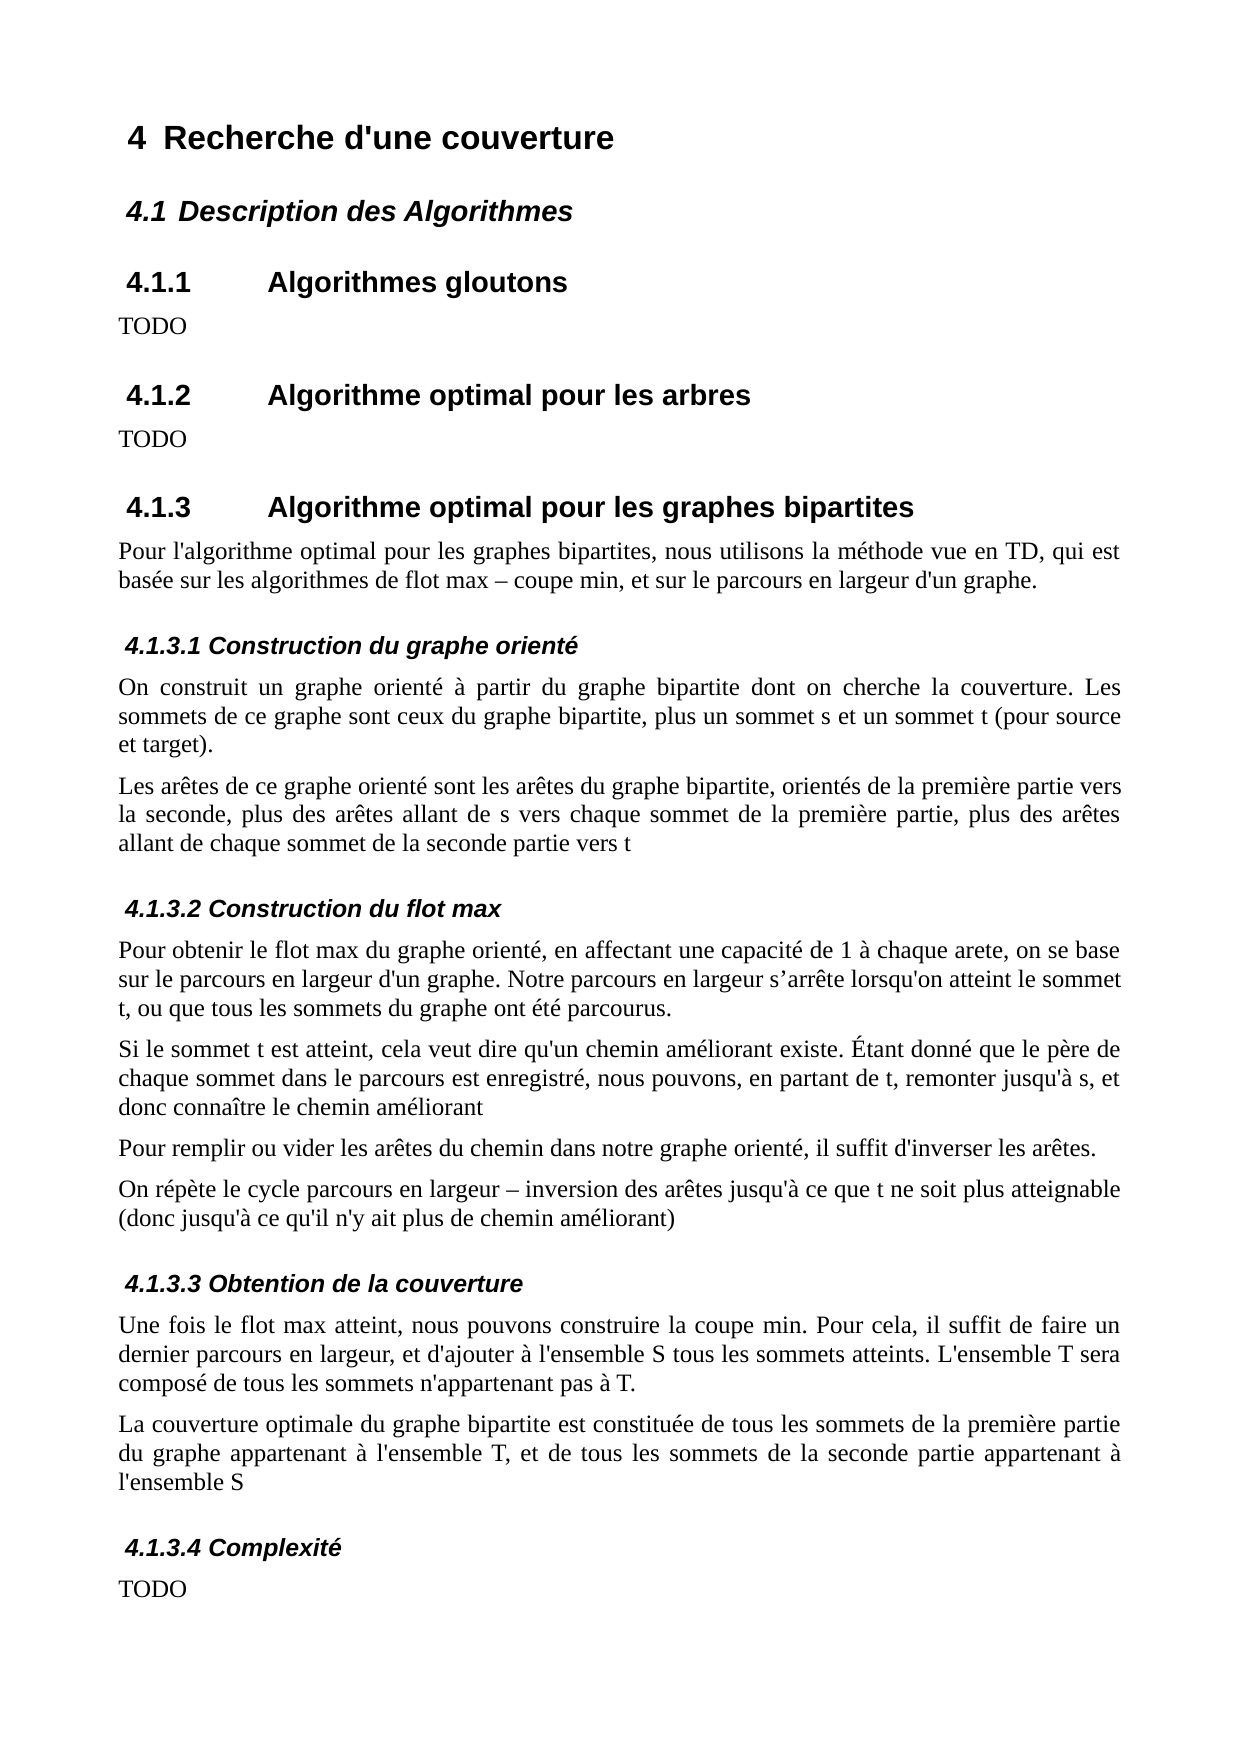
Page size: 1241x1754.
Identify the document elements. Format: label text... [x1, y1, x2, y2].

text Pour l'algorithme optimal pour les graphes bipartites, nous utilisons la méthode vue en TD, qui est basée sur les algorithmes de flot max – coupe min, et sur le parcours en largeur d'un graphe. [118, 536, 1122, 593]
subtitle Algorithme optimal pour les graphes bipartites [118, 490, 1122, 523]
text Pour obtenir le flot max du graphe orienté, en affectant une capacité de 1 à chaque arete, on se base sur le parcours en largeur d'un graphe. Notre parcours en largeur s’arrête lorsqu'on atteint le sommet t, ou que tous les sommets du graphe ont été parcourus. [118, 936, 1122, 1022]
subtitle Construction du graphe orienté [118, 631, 1122, 659]
subtitle Obtention de la couverture [118, 1269, 1122, 1298]
text Si le sommet t est atteint, cela veut dire qu'un chemin améliorant existe. Étant donné que le père de chaque sommet dans le parcours est enregistré, nous pouvons, en partant de t, remonter jusqu'à s, et donc connaître le chemin améliorant [118, 1034, 1122, 1121]
text TODO [118, 311, 1122, 340]
text On construit un graphe orienté à partir du graphe bipartite dont on cherche la couverture. Les sommets de ce graphe sont ceux du graphe bipartite, plus un sommet s et un sommet t (pour source et target). [118, 672, 1122, 758]
text Les arêtes de ce graphe orienté sont les arêtes du graphe bipartite, orientés de la première partie vers la seconde, plus des arêtes allant de s vers chaque sommet de la première partie, plus des arêtes allant de chaque sommet de la seconde partie vers t [118, 771, 1122, 857]
subtitle Algorithme optimal pour les arbres [118, 378, 1122, 411]
text La couverture optimale du graphe bipartite est constituée de tous les sommets de la première partie du graphe appartenant à l'ensemble T, et de tous les sommets de la seconde partie appartenant à l'ensemble S [118, 1409, 1122, 1495]
text Pour remplir ou vider les arêtes du chemin dans notre graphe orienté, il suffit d'inverser les arêtes. [118, 1133, 1122, 1162]
subtitle Algorithmes gloutons [118, 265, 1122, 299]
subtitle Recherche d'une couverture [118, 118, 1122, 157]
text On répète le cycle parcours en largeur – inversion des arêtes jusqu'à ce que t ne soit plus atteignable (donc jusqu'à ce qu'il n'y ait plus de chemin améliorant) [118, 1174, 1122, 1232]
subtitle Description des Algorithmes [118, 194, 1122, 228]
subtitle Complexité [118, 1533, 1122, 1561]
text TODO [118, 1574, 1122, 1603]
text TODO [118, 424, 1122, 452]
subtitle Construction du flot max [118, 894, 1122, 923]
text Une fois le flot max atteint, nous pouvons construire la coupe min. Pour cela, il suffit de faire un dernier parcours en largeur, et d'ajouter à l'ensemble S tous les sommets atteints. L'ensemble T sera composé de tous les sommets n'appartenant pas à T. [118, 1310, 1122, 1397]
